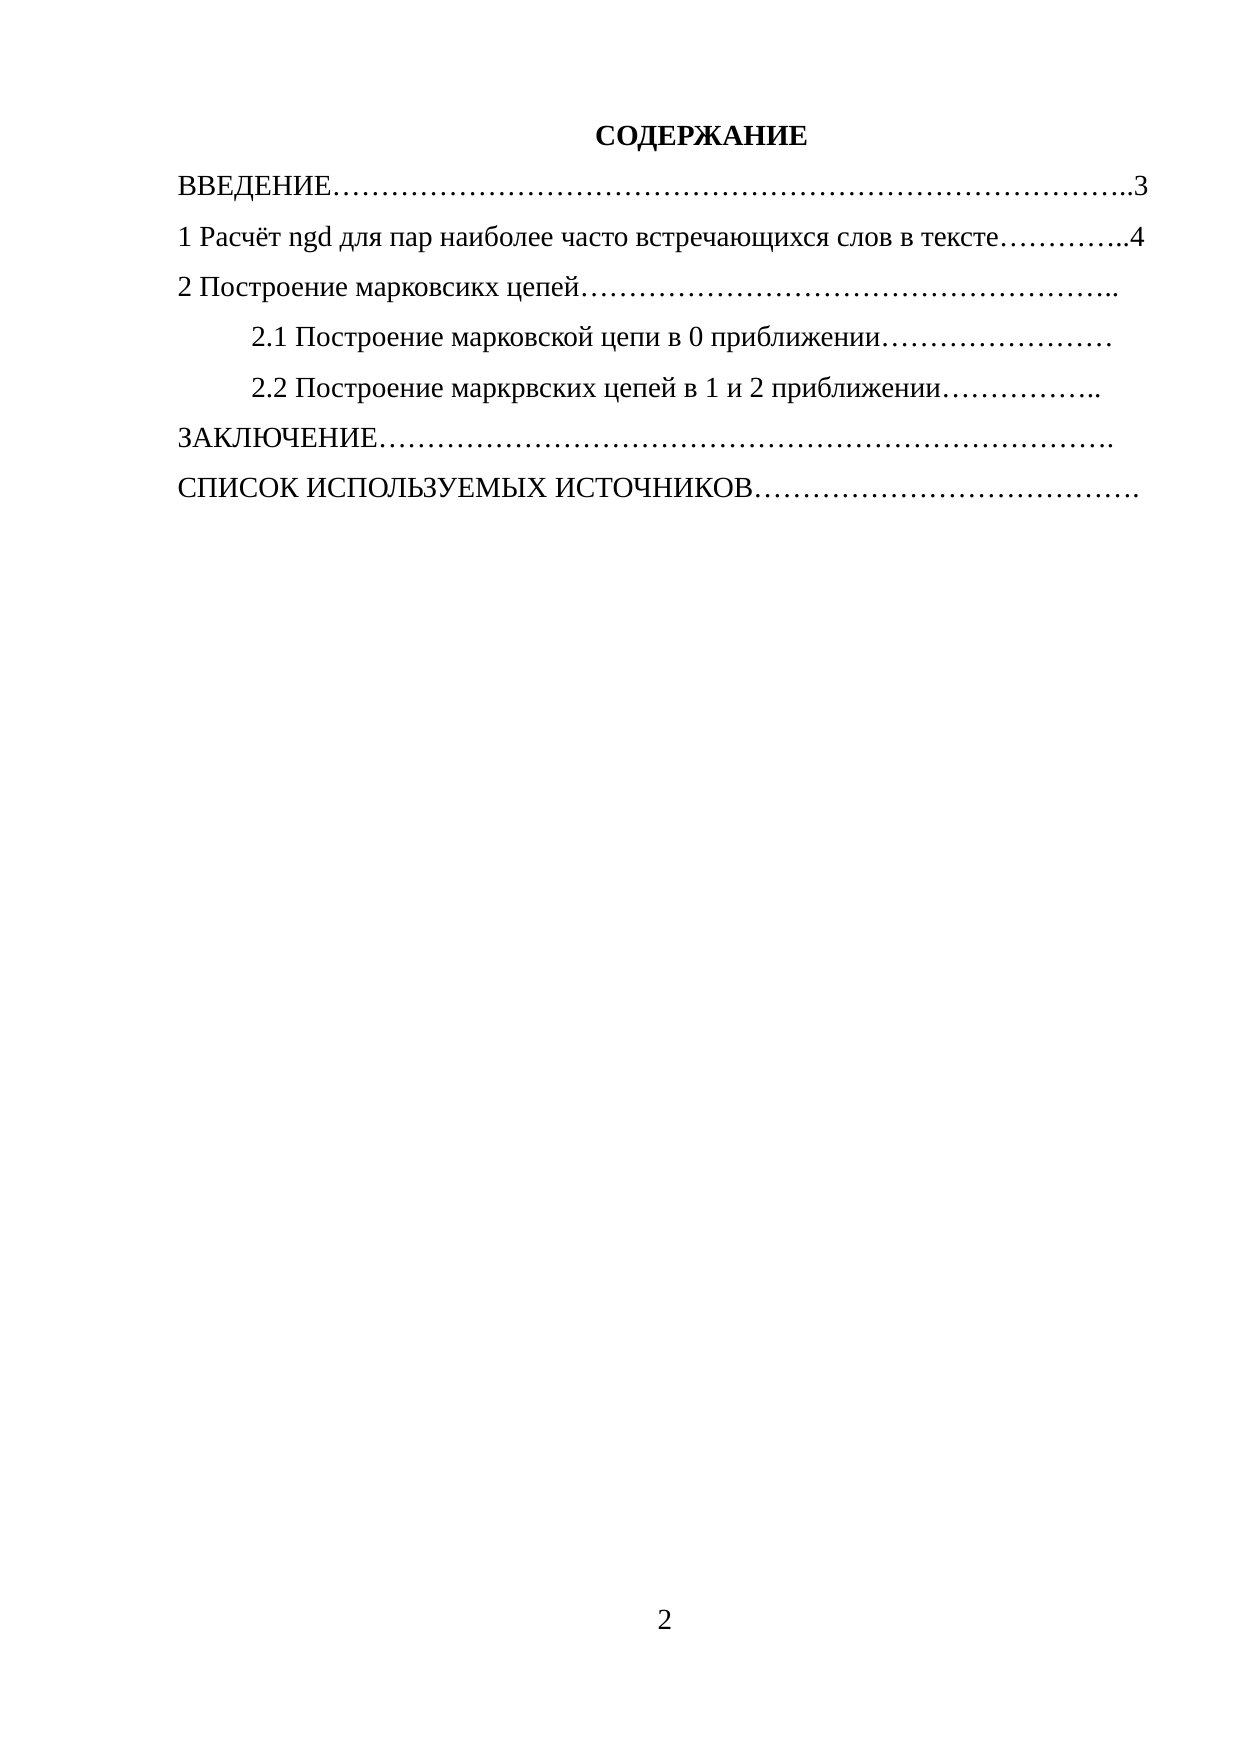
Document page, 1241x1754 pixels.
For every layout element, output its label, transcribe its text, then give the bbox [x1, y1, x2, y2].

text ЗАКЛЮЧЕНИЕ…………………………………………………………………. [177, 420, 1152, 453]
text СПИСОК ИСПОЛЬЗУЕМЫХ ИСТОЧНИКОВ…………………………………. [177, 470, 1152, 504]
text 2.1 Построение марковской цепи в 0 приближении…………………… [177, 319, 1152, 353]
text СОДЕРЖАНИЕ [177, 118, 1152, 152]
text 2 Построение марковсикх цепей……………………………………………….. [177, 269, 1152, 303]
text ВВЕДЕНИЕ………………………………………………………………………..3 [177, 168, 1152, 202]
text 1 Расчёт ngd для пар наиболее часто встречающихся слов в тексте…………..4 [177, 219, 1152, 252]
text 2.2 Построение маркрвских цепей в 1 и 2 приближении…………….. [177, 370, 1152, 403]
